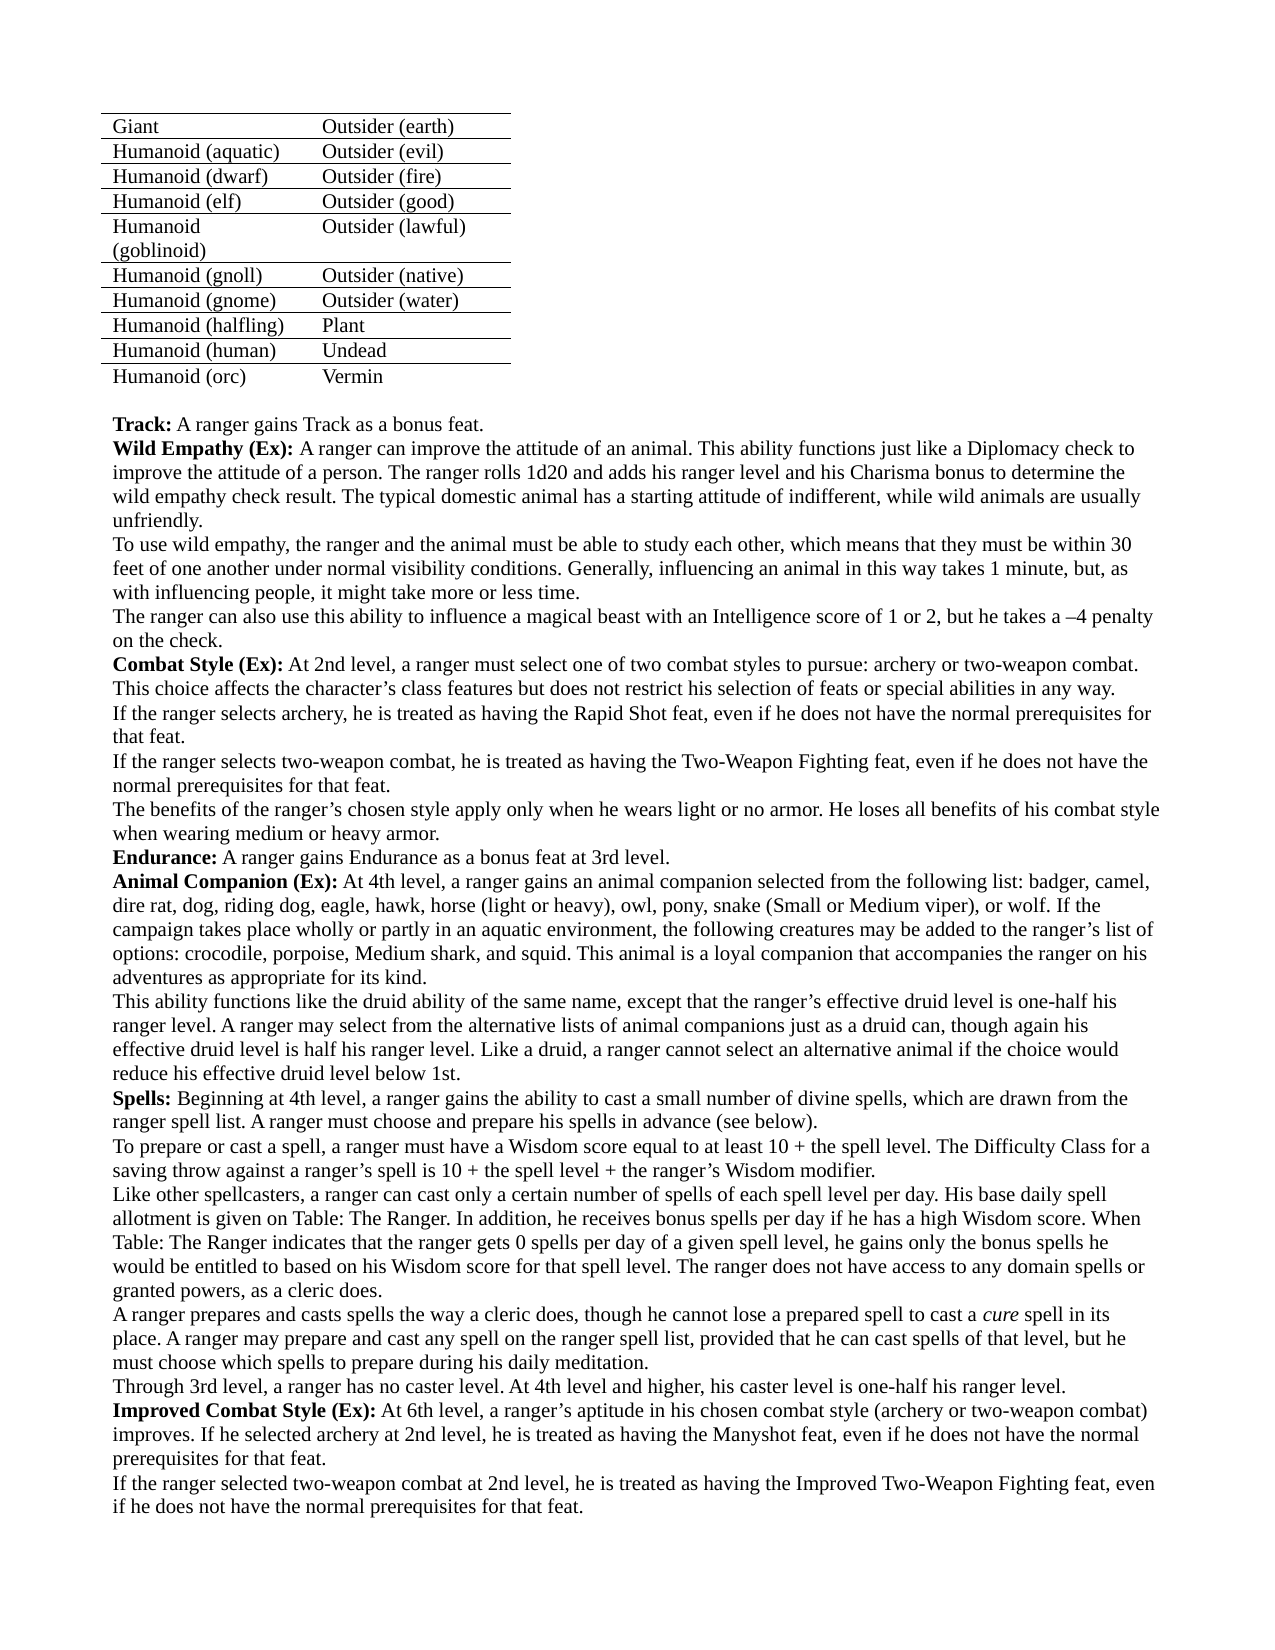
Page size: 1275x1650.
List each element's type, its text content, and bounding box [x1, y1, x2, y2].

text This ability functions like the druid ability of the same name, except that the ranger’s effective druid level is one-half his ranger level. A ranger may select from the alternative lists of animal companions just as a druid can, though again his effective druid level is half his ranger level. Like a druid, a ranger cannot select an alternative animal if the choice would reduce his effective druid level below 1st. [112, 989, 1162, 1085]
table_cell Humanoid (dwarf) [101, 164, 311, 188]
text A ranger prepares and casts spells the way a cleric does, though he cannot lose a prepared spell to cast a cure spell in its place. A ranger may prepare and cast any spell on the ranger spell list, provided that he can cast spells of that level, but he must choose which spells to prepare during his daily meditation. [112, 1302, 1162, 1374]
text Animal Companion (Ex): At 4th level, a ranger gains an animal companion selected from the following list: badger, camel, dire rat, dog, riding dog, eagle, hawk, horse (light or heavy), owl, pony, snake (Small or Medium viper), or wolf. If the campaign takes place wholly or partly in an aquatic environment, the following creatures may be added to the ranger’s list of options: crocodile, porpoise, Medium shark, and squid. This animal is a loyal companion that accompanies the ranger on his adventures as appropriate for its kind. [112, 869, 1162, 989]
text To prepare or cast a spell, a ranger must have a Wisdom score equal to at least 10 + the spell level. The Difficulty Class for a saving throw against a ranger’s spell is 10 + the spell level + the ranger’s Wisdom modifier. [112, 1133, 1162, 1182]
text Through 3rd level, a ranger has no caster level. At 4th level and higher, his caster level is one-half his ranger level. [112, 1374, 1162, 1398]
text If the ranger selects archery, he is treated as having the Rapid Shot feat, even if he does not have the normal prerequisites for that feat. [112, 700, 1162, 748]
table_cell Outsider (good) [311, 189, 511, 213]
text Endurance: A ranger gains Endurance as a bonus feat at 3rd level. [112, 845, 1162, 869]
table_cell Humanoid (gnoll) [101, 263, 311, 287]
table_cell Humanoid (goblinoid) [101, 214, 311, 262]
text The ranger can also use this ability to influence a magical beast with an Intelligence score of 1 or 2, but he takes a –4 penalty on the check. [112, 604, 1162, 652]
text Track: A ranger gains Track as a bonus feat. [112, 412, 1162, 436]
table_cell Humanoid (orc) [101, 364, 311, 388]
text Spells: Beginning at 4th level, a ranger gains the ability to cast a small number of divine spells, which are drawn from the ranger spell list. A ranger must choose and prepare his spells in advance (see below). [112, 1085, 1162, 1133]
table_cell Humanoid (gnome) [101, 288, 311, 312]
text Like other spellcasters, a ranger can cast only a certain number of spells of each spell level per day. His base daily spell allotment is given on Table: The Ranger. In addition, he receives bonus spells per day if he has a high Wisdom score. When Table: The Ranger indicates that the ranger gets 0 spells per day of a given spell level, he gains only the bonus spells he would be entitled to based on his Wisdom score for that spell level. The ranger does not have access to any domain spells or granted powers, as a cleric does. [112, 1182, 1162, 1302]
table_cell Humanoid (halfling) [101, 313, 311, 337]
table_cell Humanoid (elf) [101, 189, 311, 213]
table_cell Outsider (fire) [311, 164, 511, 188]
table_cell Humanoid (human) [101, 339, 311, 362]
table_cell Humanoid (aquatic) [101, 139, 311, 163]
table_cell Vermin [311, 364, 511, 388]
table_cell Outsider (evil) [311, 139, 511, 163]
table_cell Undead [311, 339, 511, 362]
table_cell Plant [311, 313, 511, 337]
text Wild Empathy (Ex): A ranger can improve the attitude of an animal. This ability functions just like a Diplomacy check to improve the attitude of a person. The ranger rolls 1d20 and adds his ranger level and his Charisma bonus to determine the wild empathy check result. The typical domestic animal has a starting attitude of indifferent, while wild animals are usually unfriendly. [112, 436, 1162, 532]
table_cell Outsider (earth) [311, 114, 511, 138]
table_cell Outsider (native) [311, 263, 511, 287]
table_cell Outsider (lawful) [311, 214, 511, 262]
table_cell Outsider (water) [311, 288, 511, 312]
text If the ranger selects two-weapon combat, he is treated as having the Two-Weapon Fighting feat, even if he does not have the normal prerequisites for that feat. [112, 748, 1162, 797]
text The benefits of the ranger’s chosen style apply only when he wears light or no armor. He loses all benefits of his combat style when wearing medium or heavy armor. [112, 797, 1162, 845]
table_cell Giant [101, 114, 311, 138]
text If the ranger selected two-weapon combat at 2nd level, he is treated as having the Improved Two-Weapon Fighting feat, even if he does not have the normal prerequisites for that feat. [112, 1470, 1162, 1518]
text Combat Style (Ex): At 2nd level, a ranger must select one of two combat styles to pursue: archery or two-weapon combat. This choice affects the character’s class features but does not restrict his selection of feats or special abilities in any way. [112, 652, 1162, 700]
text Improved Combat Style (Ex): At 6th level, a ranger’s aptitude in his chosen combat style (archery or two-weapon combat) improves. If he selected archery at 2nd level, he is treated as having the Manyshot feat, even if he does not have the normal prerequisites for that feat. [112, 1398, 1162, 1470]
text To use wild empathy, the ranger and the animal must be able to study each other, which means that they must be within 30 feet of one another under normal visibility conditions. Generally, influencing an animal in this way takes 1 minute, but, as with influencing people, it might take more or less time. [112, 532, 1162, 604]
